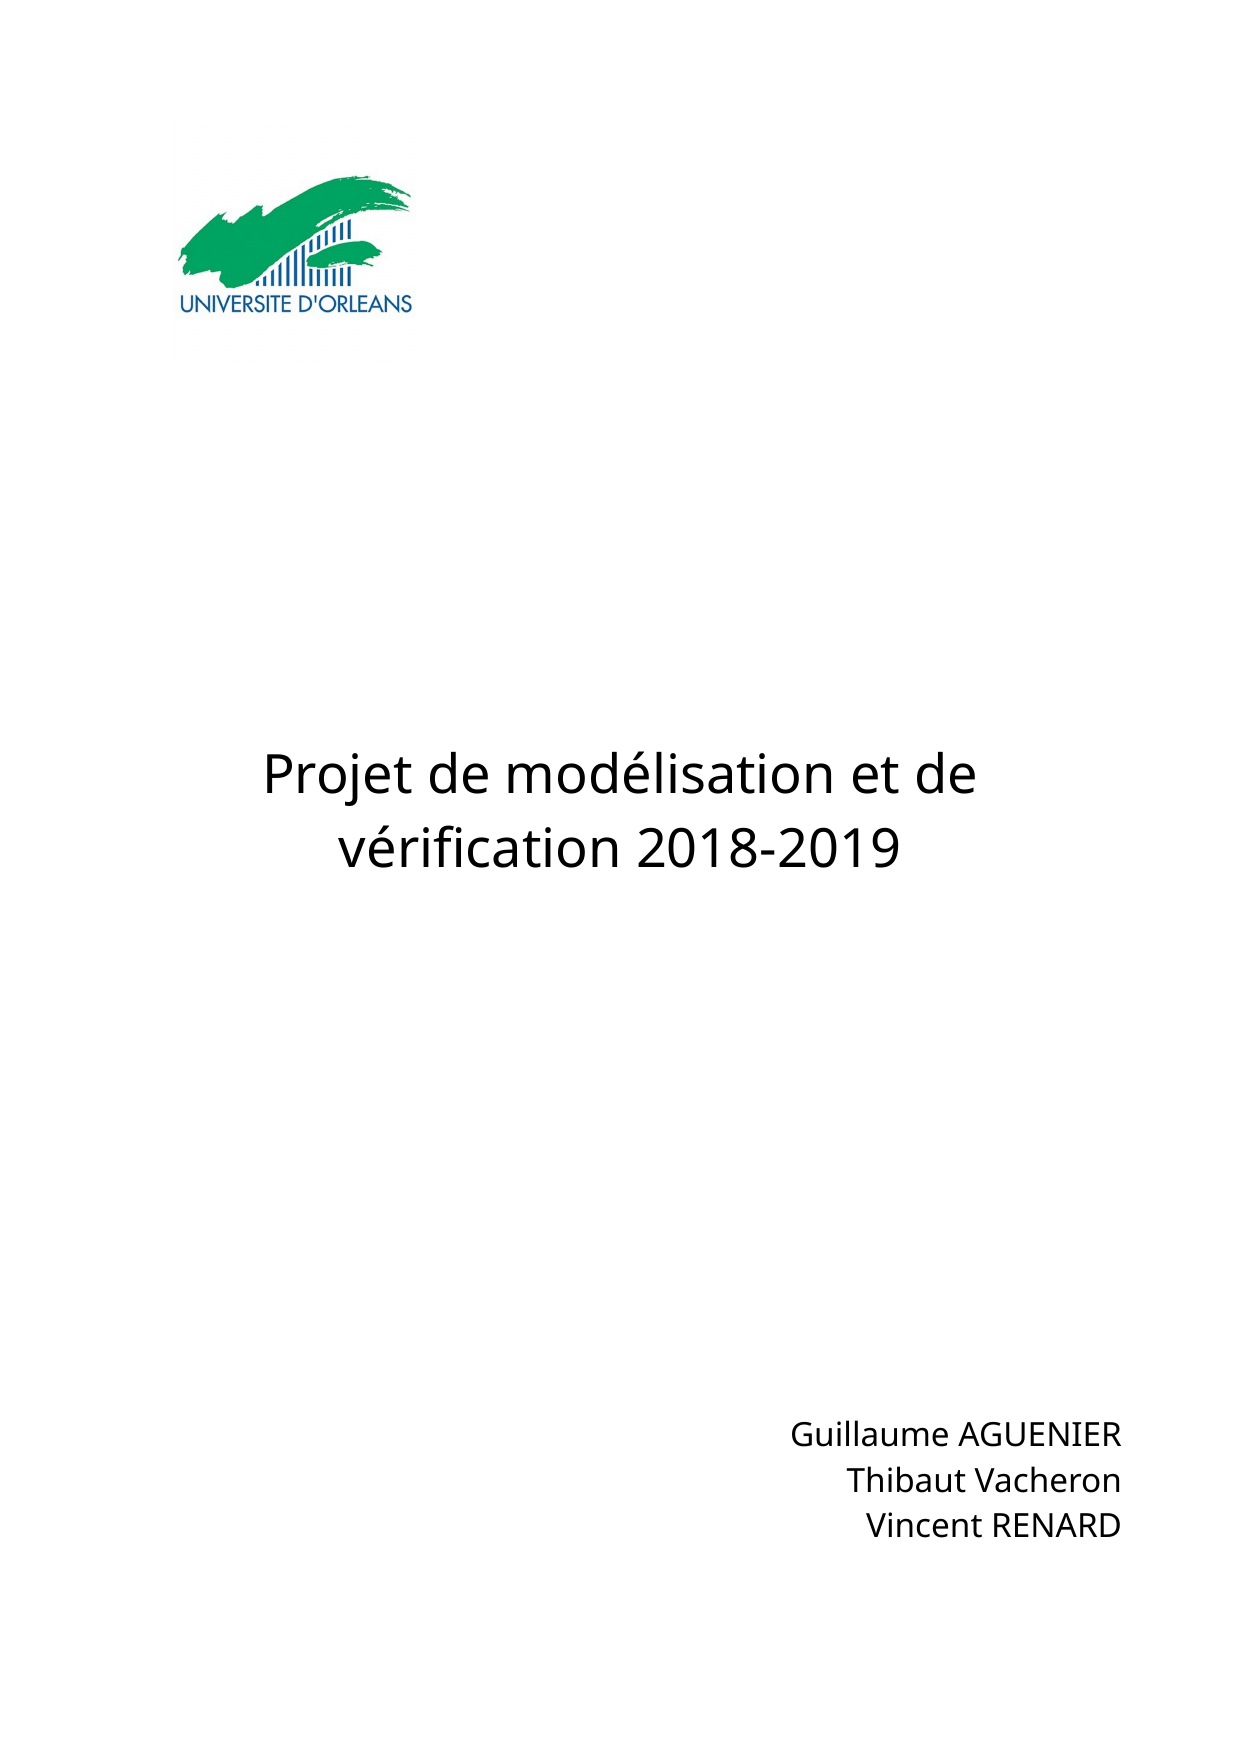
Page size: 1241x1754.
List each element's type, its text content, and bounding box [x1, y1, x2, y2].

text Vincent RENARD [118, 1502, 1122, 1547]
text Guillaume AGUENIER [118, 1411, 1122, 1456]
text Projet de modélisation et de vérification 2018-2019 [118, 736, 1122, 883]
text Thibaut Vacheron [118, 1456, 1122, 1502]
picture [173, 122, 416, 366]
